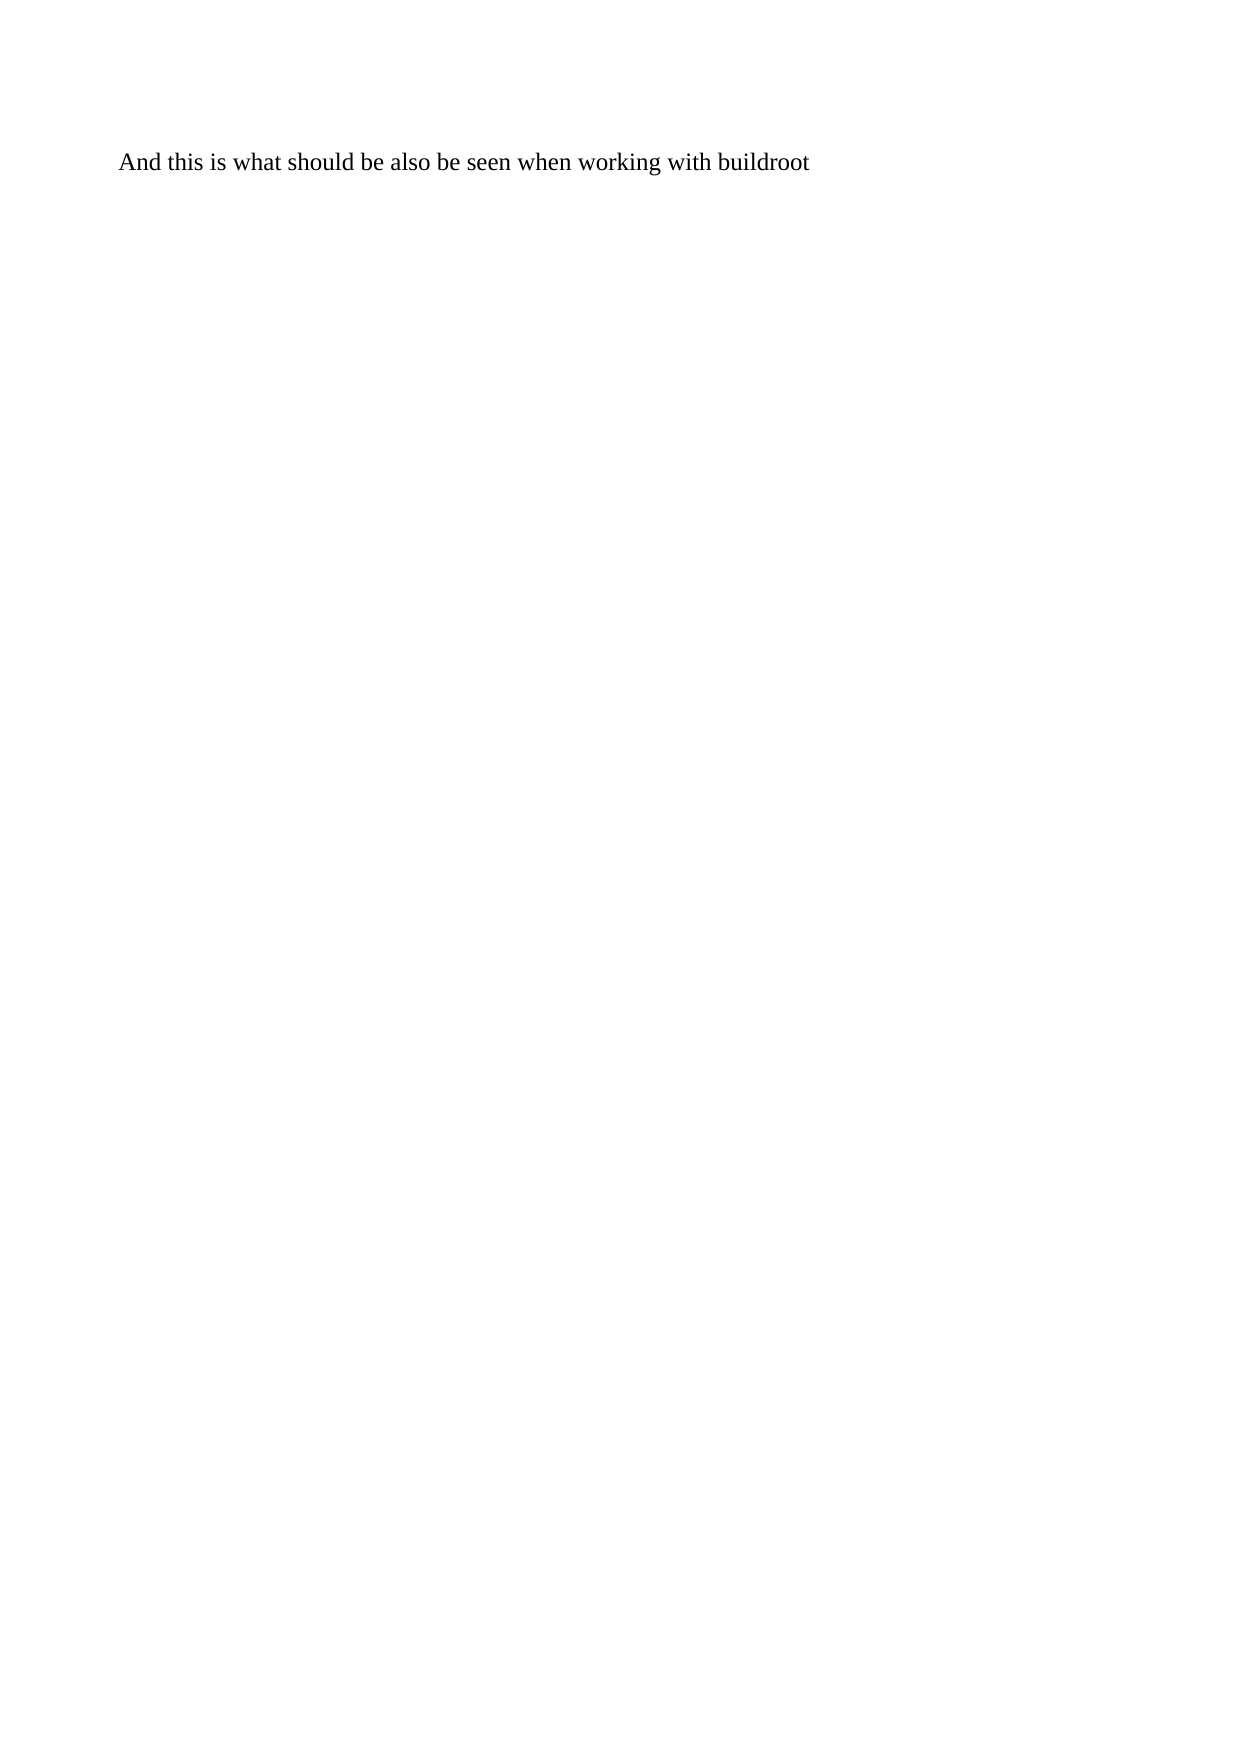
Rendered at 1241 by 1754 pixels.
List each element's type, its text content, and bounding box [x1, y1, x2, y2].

text And this is what should be also be seen when working with buildroot [118, 147, 1122, 176]
